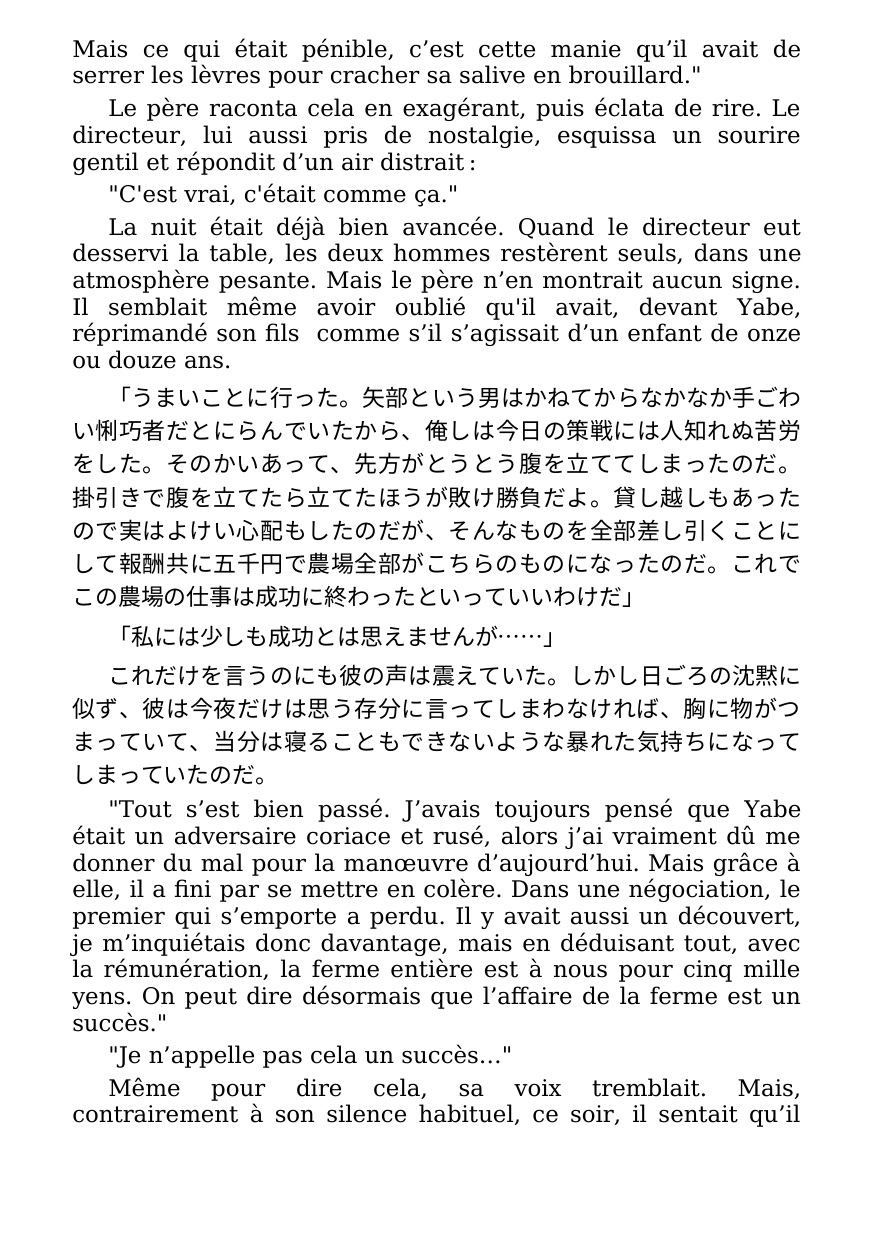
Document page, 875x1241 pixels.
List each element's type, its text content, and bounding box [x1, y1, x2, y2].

text Même pour dire cela, sa voix tremblait. Mais, contrairement à son silence habituel, ce soir, il sentait qu’il [72, 1075, 802, 1128]
text "Tout s’est bien passé. J’avais toujours pensé que Yabe était un adversaire coriace et rusé, alors j’ai vraiment dû me donner du mal pour la manœuvre d’aujourd’hui. Mais grâce à elle, il a fini par se mettre en colère. Dans une négociation, le premier qui s’emporte a perdu. Il y avait aussi un découvert, je m’inquiétais donc davantage, mais en déduisant tout, avec la rémunération, la ferme entière est à nous pour cinq mille yens. On peut dire désormais que l’affaire de la ferme est un succès." [72, 796, 802, 1036]
text 「私には少しも成功とは思えませんが……」 [72, 618, 802, 652]
text これだけを言うのにも彼の声は震えていた。しかし日ごろの沈黙に似ず、彼は今夜だけは思う存分に言ってしまわなければ、胸に物がつまっていて、当分は寝ることもできないような暴れた気持ちになってしまっていたのだ。 [72, 657, 802, 790]
text 「うまいことに行った。矢部という男はかねてからなかなか手ごわい悧巧者だとにらんでいたから、俺しは今日の策戦には人知れぬ苦労をした。そのかいあって、先方がとうとう腹を立ててしまったのだ。掛引きで腹を立てたら立てたほうが敗け勝負だよ。貸し越しもあったので実はよけい心配もしたのだが、そんなものを全部差し引くことにして報酬共に五千円で農場全部がこちらのものになったのだ。これでこの農場の仕事は成功に終わったといっていいわけだ」 [72, 380, 802, 612]
text "C'est vrai, c'était comme ça." [72, 181, 802, 208]
text "Je n’appelle pas cela un succès…" [72, 1042, 802, 1069]
text La nuit était déjà bien avancée. Quand le directeur eut desservi la table, les deux hommes restèrent seuls, dans une atmosphère pesante. Mais le père n’en montrait aucun signe. Il semblait même avoir oublié qu'il avait, devant Yabe, réprimandé son fils comme s’il s’agissait d’un enfant de onze ou douze ans. [72, 214, 802, 374]
text Le père raconta cela en exagérant, puis éclata de rire. Le directeur, lui aussi pris de nostalgie, esquissa un sourire gentil et répondit d’un air distrait : [72, 95, 802, 175]
text Mais ce qui était pénible, c’est cette manie qu’il avait de serrer les lèvres pour cracher sa salive en brouillard." [72, 36, 802, 89]
